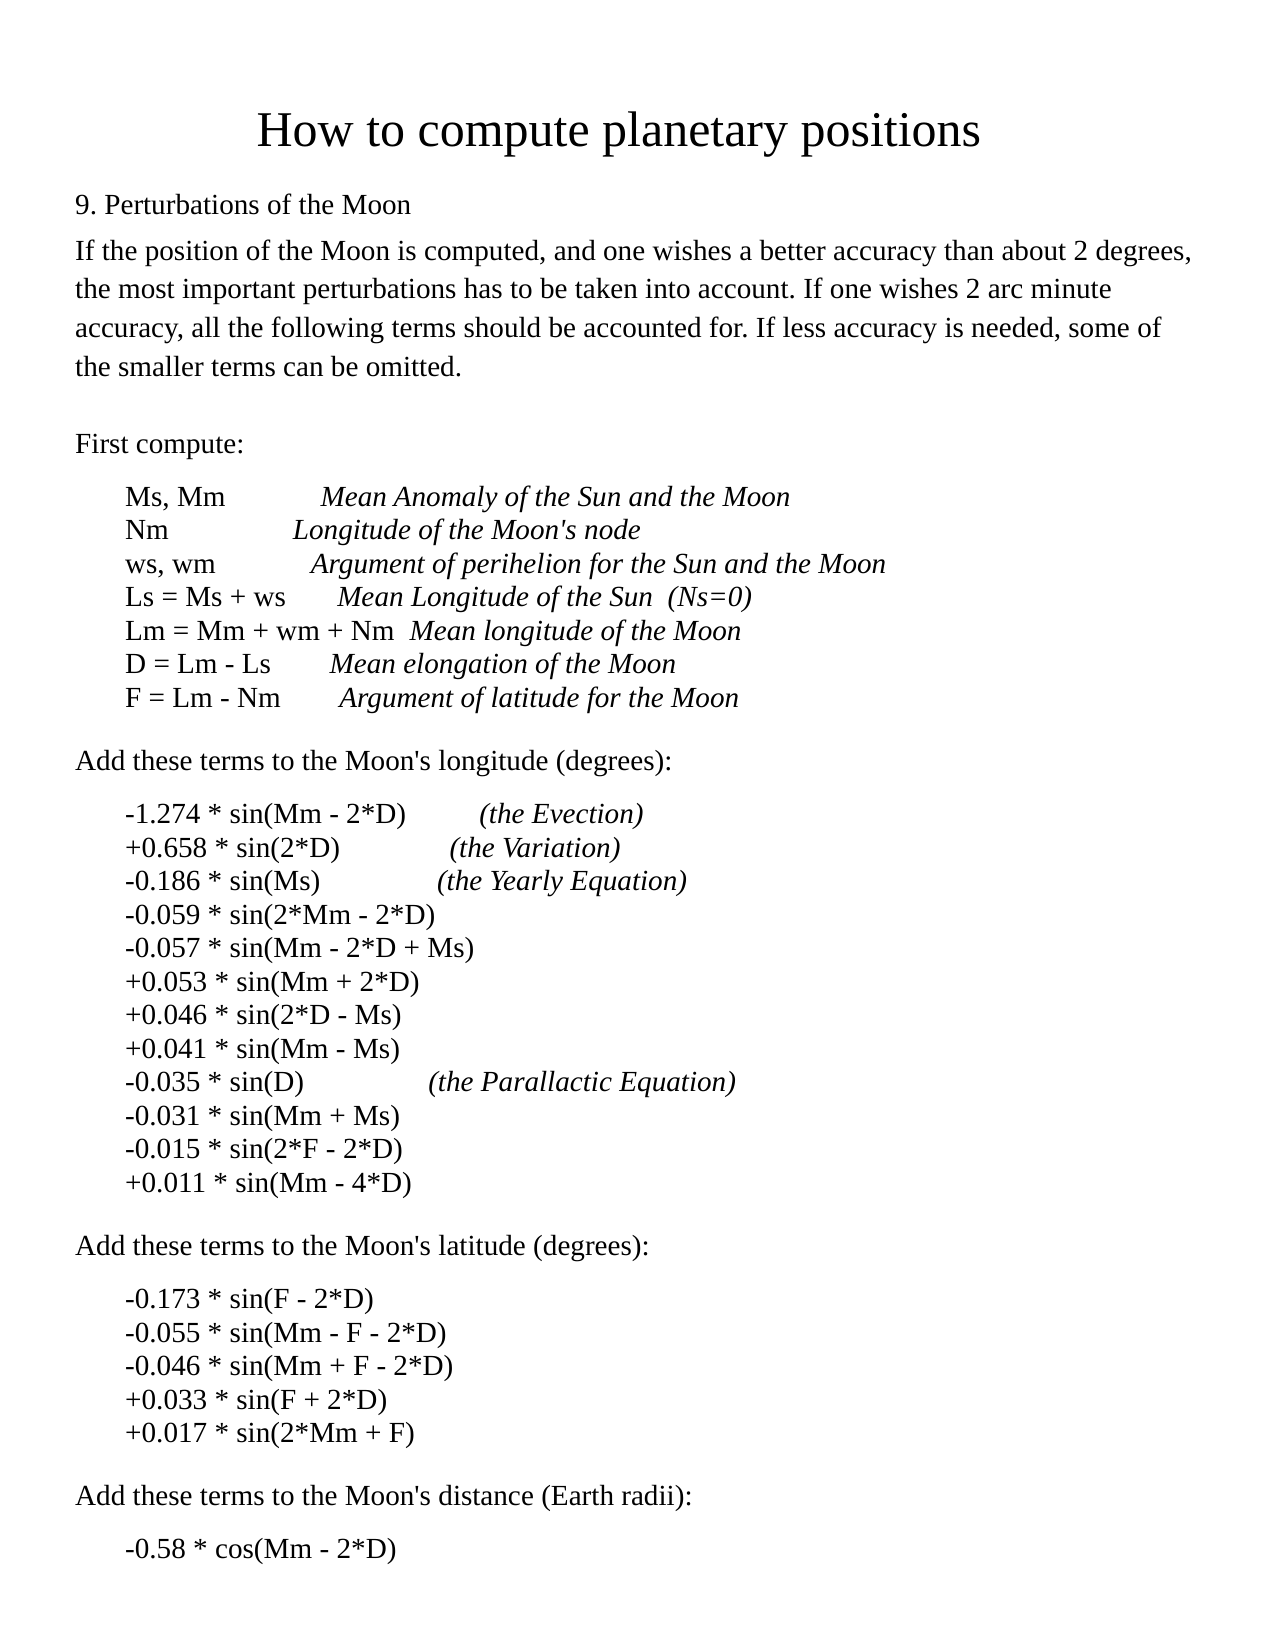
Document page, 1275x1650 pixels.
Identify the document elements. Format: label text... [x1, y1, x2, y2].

text +0.053 * sin(Mm + 2*D) [75, 964, 1200, 997]
text Add these terms to the Moon's distance (Earth radii): [75, 1478, 1200, 1512]
text Add these terms to the Moon's longitude (degrees): [75, 743, 1200, 777]
text -1.274 * sin(Mm - 2*D) (the Evection) [75, 796, 1200, 830]
text D = Lm - Ls Mean elongation of the Moon [75, 647, 1200, 680]
text Add these terms to the Moon's latitude (degrees): [75, 1228, 1200, 1262]
text -0.035 * sin(D) (the Parallactic Equation) [75, 1064, 1200, 1098]
text -0.186 * sin(Ms) (the Yearly Equation) [75, 863, 1200, 897]
text -0.057 * sin(Mm - 2*D + Ms) [75, 930, 1200, 964]
text -0.046 * sin(Mm + F - 2*D) [75, 1348, 1200, 1382]
text Nm Longitude of the Moon's node [75, 512, 1200, 546]
text -0.173 * sin(F - 2*D) [75, 1281, 1200, 1315]
text Ms, Mm Mean Anomaly of the Sun and the Moon [75, 479, 1200, 512]
text +0.046 * sin(2*D - Ms) [75, 997, 1200, 1031]
text +0.658 * sin(2*D) (the Variation) [75, 830, 1200, 863]
text Lm = Mm + wm + Nm Mean longitude of the Moon [75, 613, 1200, 647]
text +0.041 * sin(Mm - Ms) [75, 1031, 1200, 1064]
text F = Lm - Nm Argument of latitude for the Moon [75, 680, 1200, 714]
text +0.033 * sin(F + 2*D) [75, 1382, 1200, 1416]
text -0.58 * cos(Mm - 2*D) [75, 1532, 1200, 1565]
text +0.017 * sin(2*Mm + F) [75, 1416, 1200, 1449]
text -0.059 * sin(2*Mm - 2*D) [75, 897, 1200, 930]
text +0.011 * sin(Mm - 4*D) [75, 1165, 1200, 1199]
text If the position of the Moon is computed, and one wishes a better accuracy than about 2 degrees, the most important perturbations has to be taken into account. If one wishes 2 arc minute accuracy, all the following terms should be accounted for. If less accuracy is needed, some of the smaller terms can be omitted. First compute: [75, 233, 1200, 459]
text -0.055 * sin(Mm - F - 2*D) [75, 1315, 1200, 1348]
text ws, wm Argument of perihelion for the Sun and the Moon [75, 546, 1200, 579]
text Ls = Ms + ws Mean Longitude of the Sun (Ns=0) [75, 579, 1200, 613]
text -0.031 * sin(Mm + Ms) [75, 1098, 1200, 1132]
text -0.015 * sin(2*F - 2*D) [75, 1132, 1200, 1165]
subtitle 9. Perturbations of the Moon [75, 187, 1200, 221]
